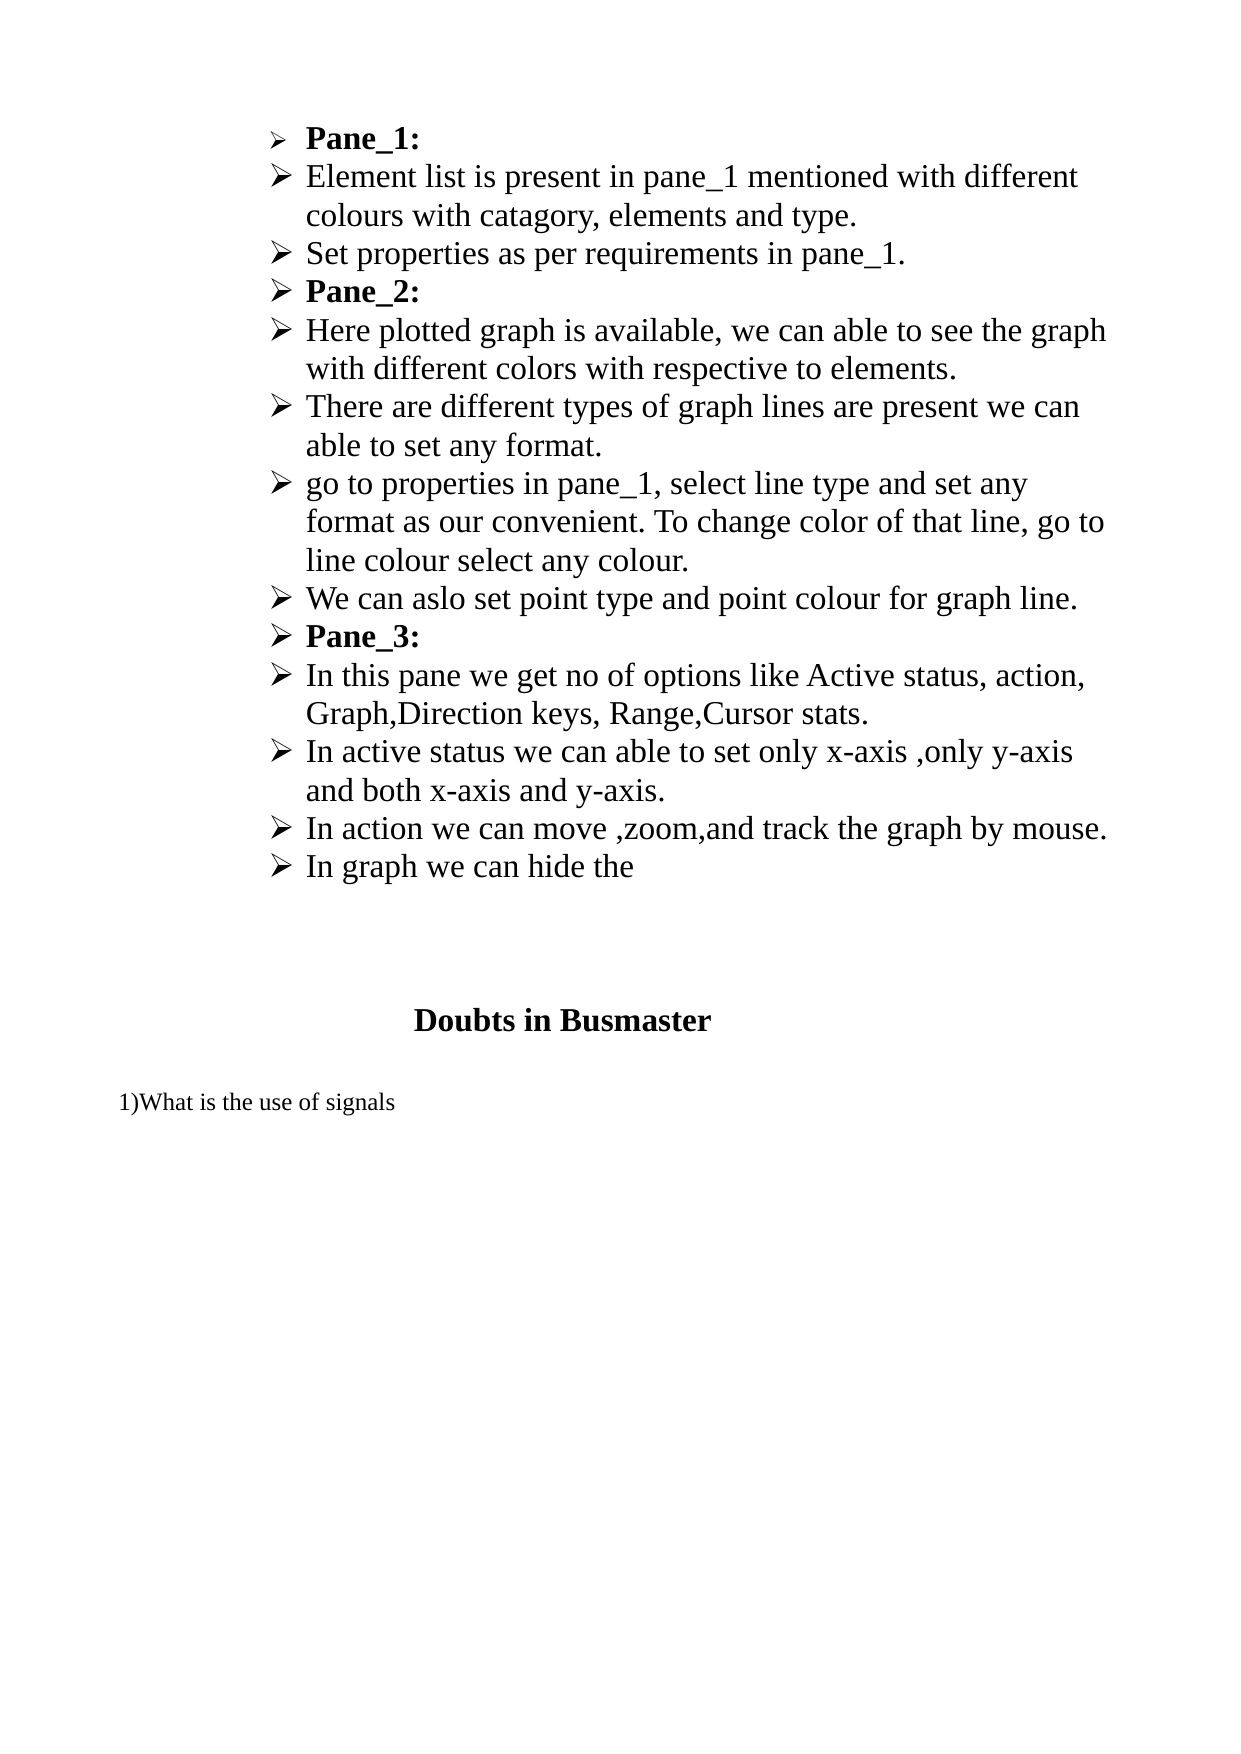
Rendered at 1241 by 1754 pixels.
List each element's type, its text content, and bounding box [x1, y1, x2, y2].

list In this pane we get no of options like Active status, action, Graph,Direction keys, Range,Cursor stats. [268, 655, 1122, 731]
list Pane_1: [268, 118, 1122, 156]
list There are different types of graph lines are present we can able to set any format. [268, 386, 1122, 463]
list Set properties as per requirements in pane_1. [268, 233, 1122, 271]
text 1)What is the use of signals [118, 1087, 1122, 1116]
list In graph we can hide the [268, 846, 1122, 885]
list We can aslo set point type and point colour for graph line. [268, 578, 1122, 616]
list Pane_2: [268, 271, 1122, 310]
list In action we can move ,zoom,and track the graph by mouse. [268, 808, 1122, 846]
list Element list is present in pane_1 mentioned with different colours with catagory, elements and type. [268, 156, 1122, 233]
list In active status we can able to set only x-axis ,only y-axis and both x-axis and y-axis. [268, 731, 1122, 808]
list Pane_3: [268, 616, 1122, 655]
text Doubts in Busmaster [118, 1000, 1122, 1038]
list go to properties in pane_1, select line type and set any format as our convenient. To change color of that line, go to line colour select any colour. [268, 463, 1122, 578]
list Here plotted graph is available, we can able to see the graph with different colors with respective to elements. [268, 310, 1122, 386]
